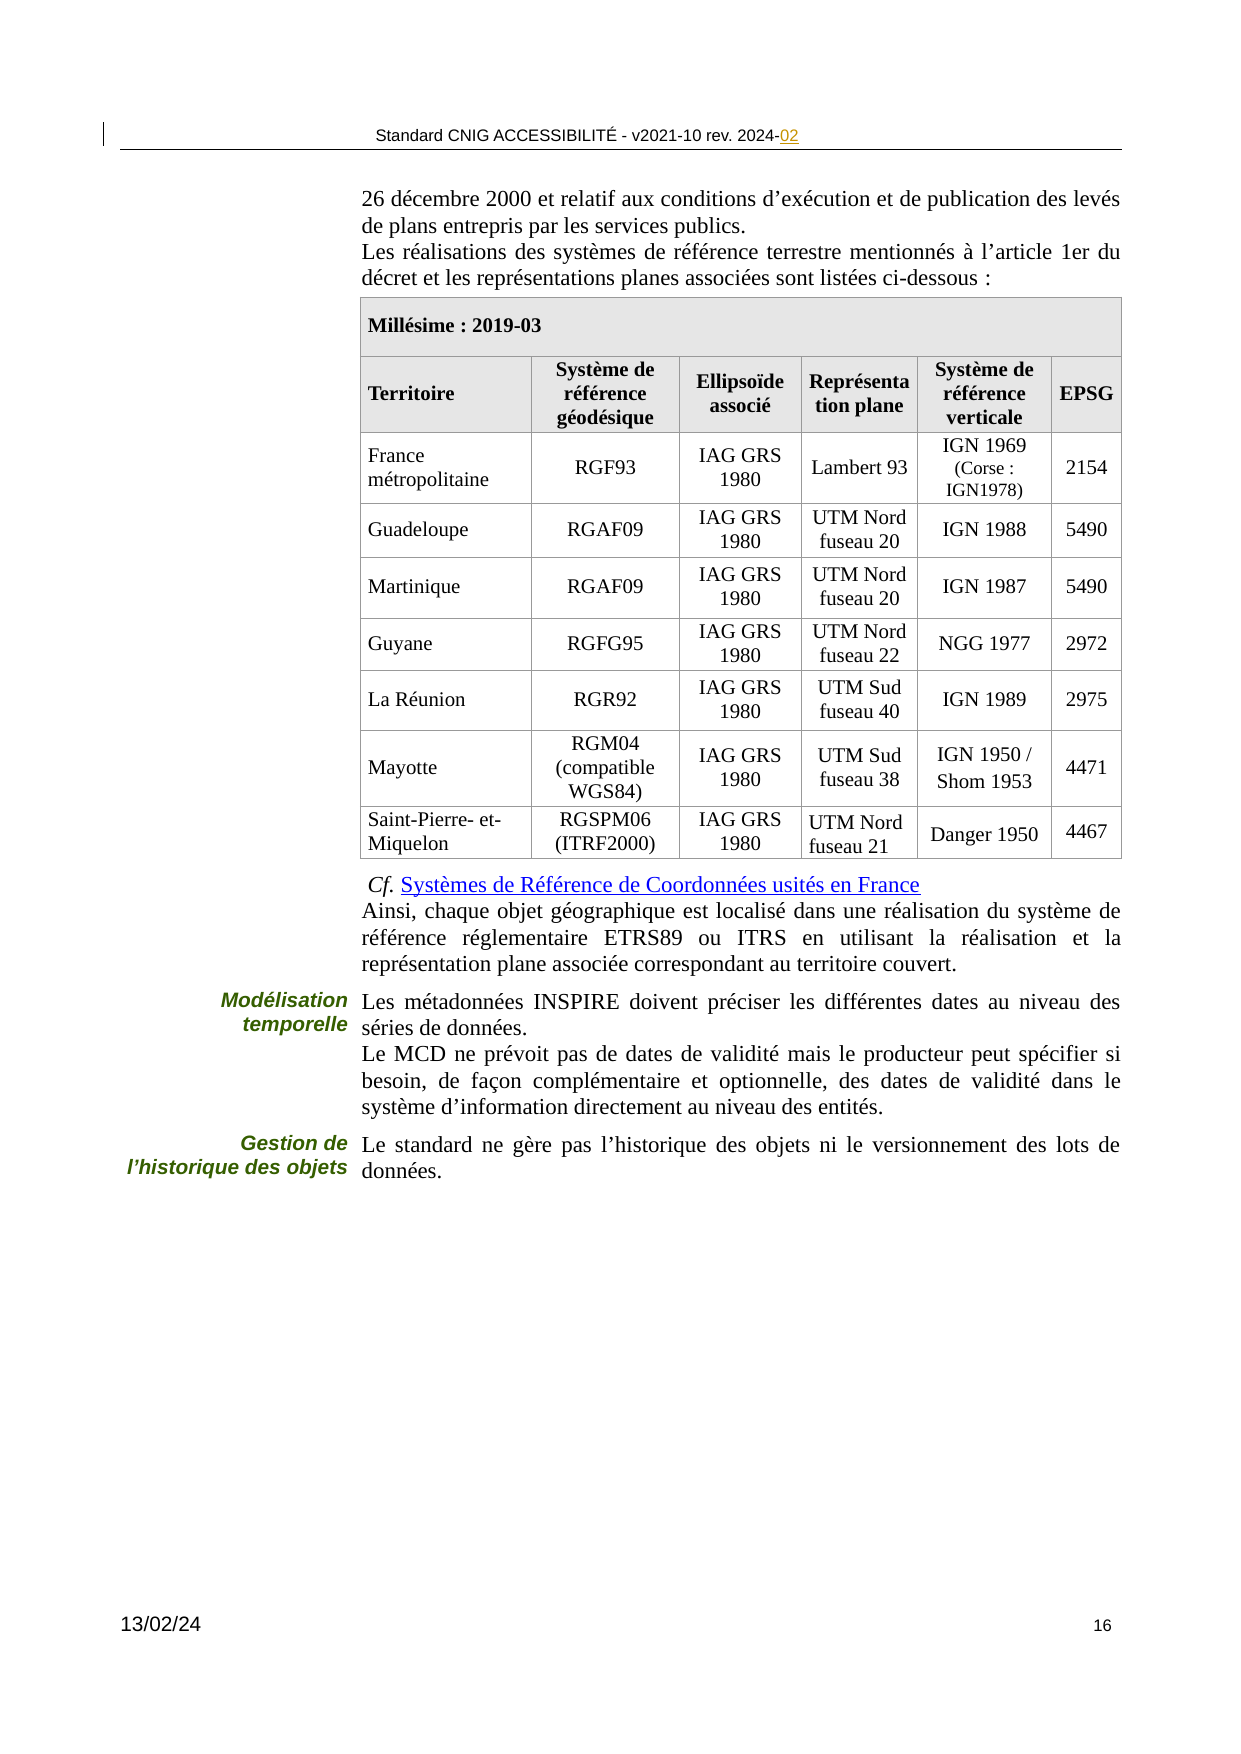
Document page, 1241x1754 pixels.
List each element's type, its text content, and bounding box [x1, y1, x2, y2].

table_cell 2154 [1052, 433, 1121, 503]
table_cell Danger 1950 [918, 807, 1051, 858]
table_cell Territoire [361, 357, 531, 432]
table_cell RGAF09 [532, 558, 679, 617]
table_cell EPSG [1052, 357, 1121, 432]
table_header Cf. Systèmes de Référence de Coordonnées usités en France Ainsi, chaque objet géographique est localisé dans une réalisation du système de référence réglementaire ETRS89 ou ITRS en utilisant la réalisation et la représentation plane associée correspondant au territoire couvert. [355, 859, 1122, 982]
table_cell Guadeloupe [361, 504, 531, 557]
table_cell UTM Nord fuseau 20 [802, 504, 917, 557]
table_cell RGR92 [532, 671, 679, 730]
table_cell IGN 1969 (Corse : IGN1978) [918, 433, 1051, 503]
table_cell 2972 [1052, 619, 1121, 670]
table_cell Martinique [361, 558, 531, 617]
table_cell IGN 1987 [918, 558, 1051, 617]
table_cell IGN 1988 [918, 504, 1051, 557]
table_cell UTM Nord fuseau 20 [802, 558, 917, 617]
table_cell La Réunion [361, 671, 531, 730]
table_cell Le standard ne gère pas l’historique des objets ni le versionnement des lots de données. [355, 1125, 1122, 1189]
table_cell IGN 1989 [918, 671, 1051, 730]
table_cell 4471 [1052, 731, 1121, 806]
table_cell UTM Nord fuseau 21 [802, 807, 917, 858]
table_cell UTM Sud fuseau 40 [802, 671, 917, 730]
table_cell Mayotte [361, 731, 531, 806]
table_cell Lambert 93 [802, 433, 917, 503]
table_cell NGG 1977 [918, 619, 1051, 670]
table_cell Représentation plane [802, 357, 917, 432]
table_cell Système de référence géodésique [532, 357, 679, 432]
table_cell Guyane [361, 619, 531, 670]
table_cell Gestion de l’historique des objets [118, 1125, 355, 1189]
table_cell IGN 1950 / Shom 1953 [918, 731, 1051, 806]
table_cell Saint-Pierre- et-Miquelon [361, 807, 531, 858]
table_cell 5490 [1052, 504, 1121, 557]
table_cell IAG GRS 1980 [680, 671, 801, 730]
table_cell Les métadonnées INSPIRE doivent préciser les différentes dates au niveau des séries de données. Le MCD ne prévoit pas de dates de validité mais le producteur peut spécifier si besoin, de façon complémentaire et optionnelle, des dates de validité dans le système d’information directement au niveau des entités. [355, 982, 1122, 1125]
table_cell IAG GRS 1980 [680, 558, 801, 617]
table_cell 26 décembre 2000 et relatif aux conditions d’exécution et de publication des levés de plans entrepris par les services publics. Les réalisations des systèmes de référence terrestre mentionnés à l’article 1er du décret et les représentations planes associées sont listées ci-dessous : [355, 180, 1122, 297]
table_cell UTM Sud fuseau 38 [802, 731, 917, 806]
table_cell RGF93 [532, 433, 679, 503]
table_cell IAG GRS 1980 [680, 807, 801, 858]
table_cell IAG GRS 1980 [680, 433, 801, 503]
table_cell UTM Nord fuseau 22 [802, 619, 917, 670]
table_cell IAG GRS 1980 [680, 731, 801, 806]
table_cell RGAF09 [532, 504, 679, 557]
table_header Millésime : 2019-03 [361, 298, 1121, 356]
table_cell 5490 [1052, 558, 1121, 617]
table_cell France métropolitaine [361, 433, 531, 503]
table_cell Système de référence verticale [918, 357, 1051, 432]
table_cell 4467 [1052, 807, 1121, 858]
table_cell Ellipsoïde associé [680, 357, 801, 432]
table_cell RGM04 (compatible WGS84) [532, 731, 679, 806]
table_cell IAG GRS 1980 [680, 504, 801, 557]
table_cell 2975 [1052, 671, 1121, 730]
table_cell Modélisation temporelle [118, 982, 355, 1125]
table_cell [118, 180, 355, 297]
table_cell RGFG95 [532, 619, 679, 670]
table_header [118, 859, 355, 982]
table_cell RGSPM06 (ITRF2000) [532, 807, 679, 858]
table_cell IAG GRS 1980 [680, 619, 801, 670]
